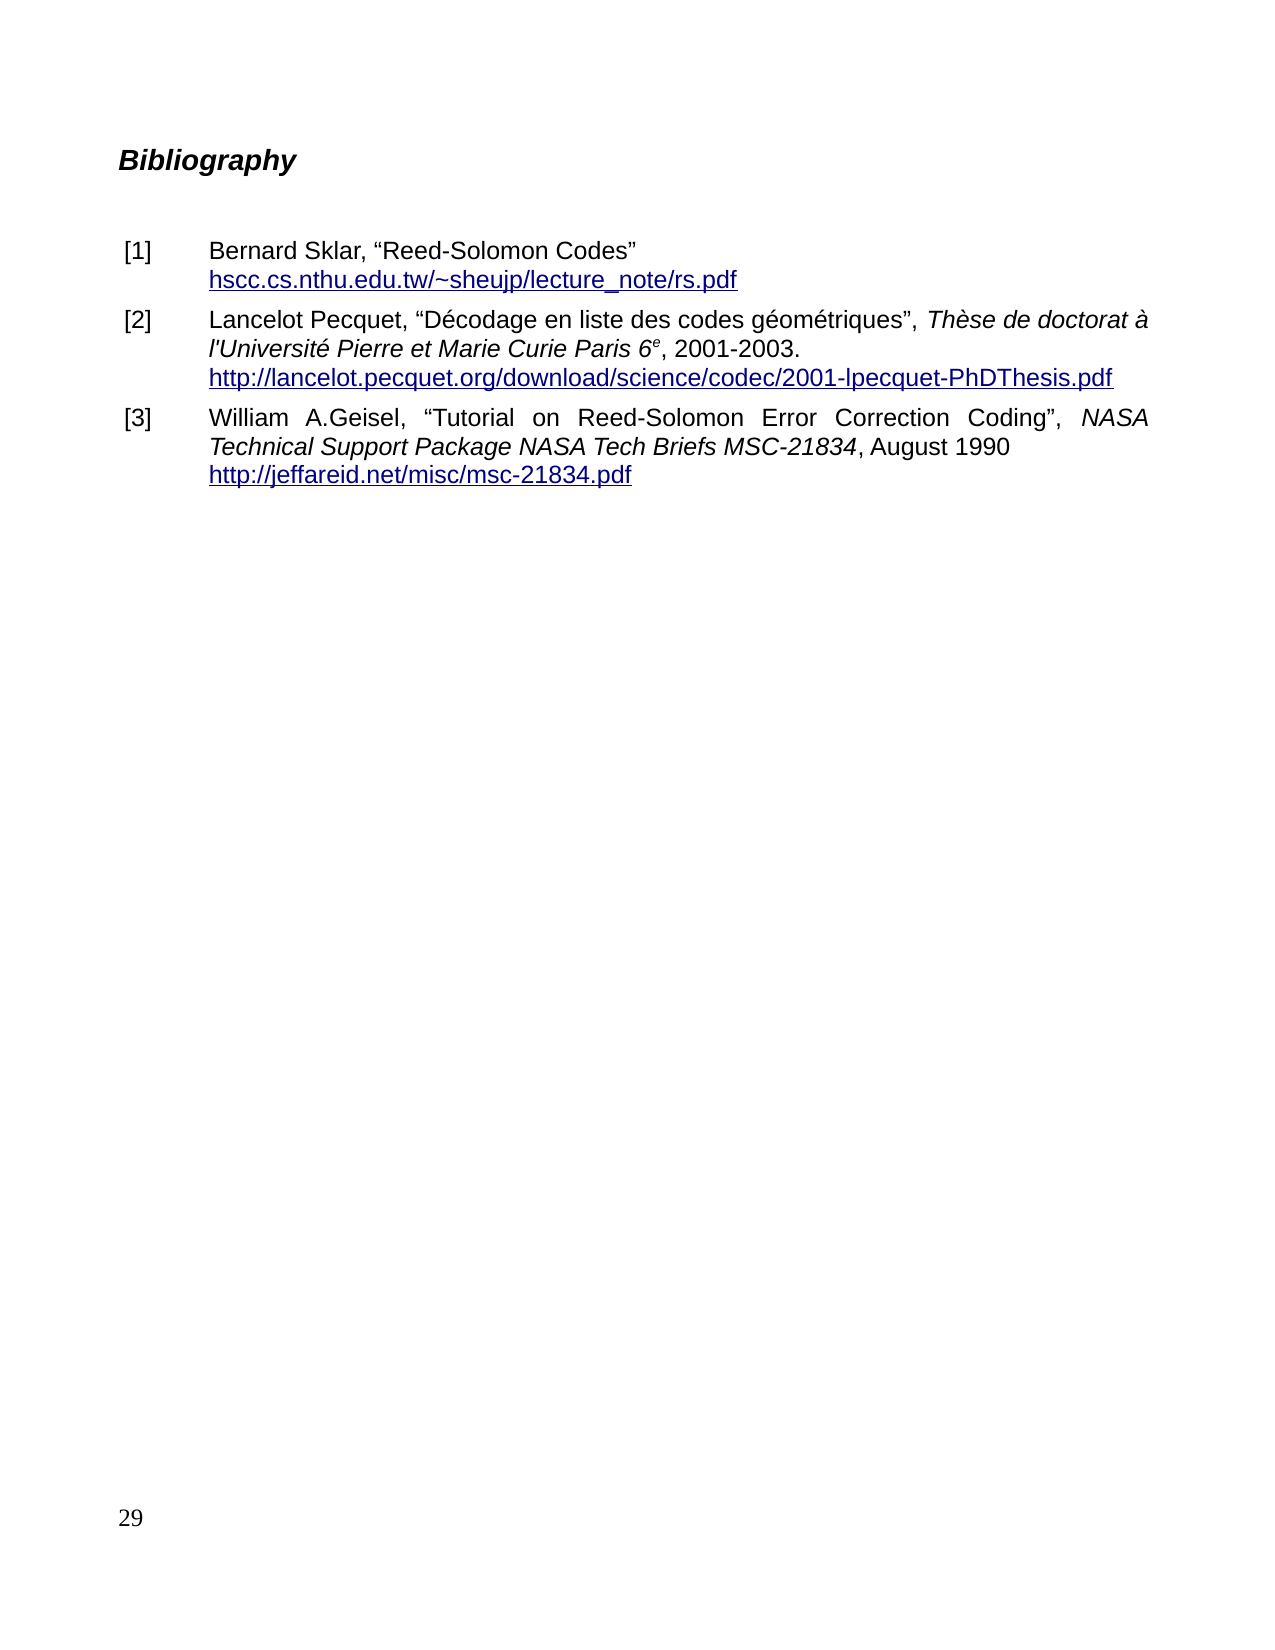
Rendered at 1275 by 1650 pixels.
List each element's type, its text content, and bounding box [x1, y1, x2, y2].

table_cell [3] [118, 397, 203, 495]
table_header [1] [118, 230, 203, 299]
table_cell [2] [118, 299, 203, 397]
subtitle Bibliography [118, 143, 1157, 177]
table_cell William A.Geisel, “Tutorial on Reed-Solomon Error Correction Coding”, NASA Technical Support Package NASA Tech Briefs MSC-21834, August 1990 http://jeffareid.net/misc/msc-21834.pdf [203, 397, 1157, 495]
table_cell Lancelot Pecquet, “Décodage en liste des codes géométriques”, Thèse de doctorat à l'Université Pierre et Marie Curie Paris 6e, 2001-2003. http://lancelot.pecquet.org/download/science/codec/2001-lpecquet-PhDThesis.pdf [203, 299, 1157, 397]
table_header Bernard Sklar, “Reed-Solomon Codes” hscc.cs.nthu.edu.tw/~sheujp/lecture_note/rs.pdf [203, 230, 1157, 299]
